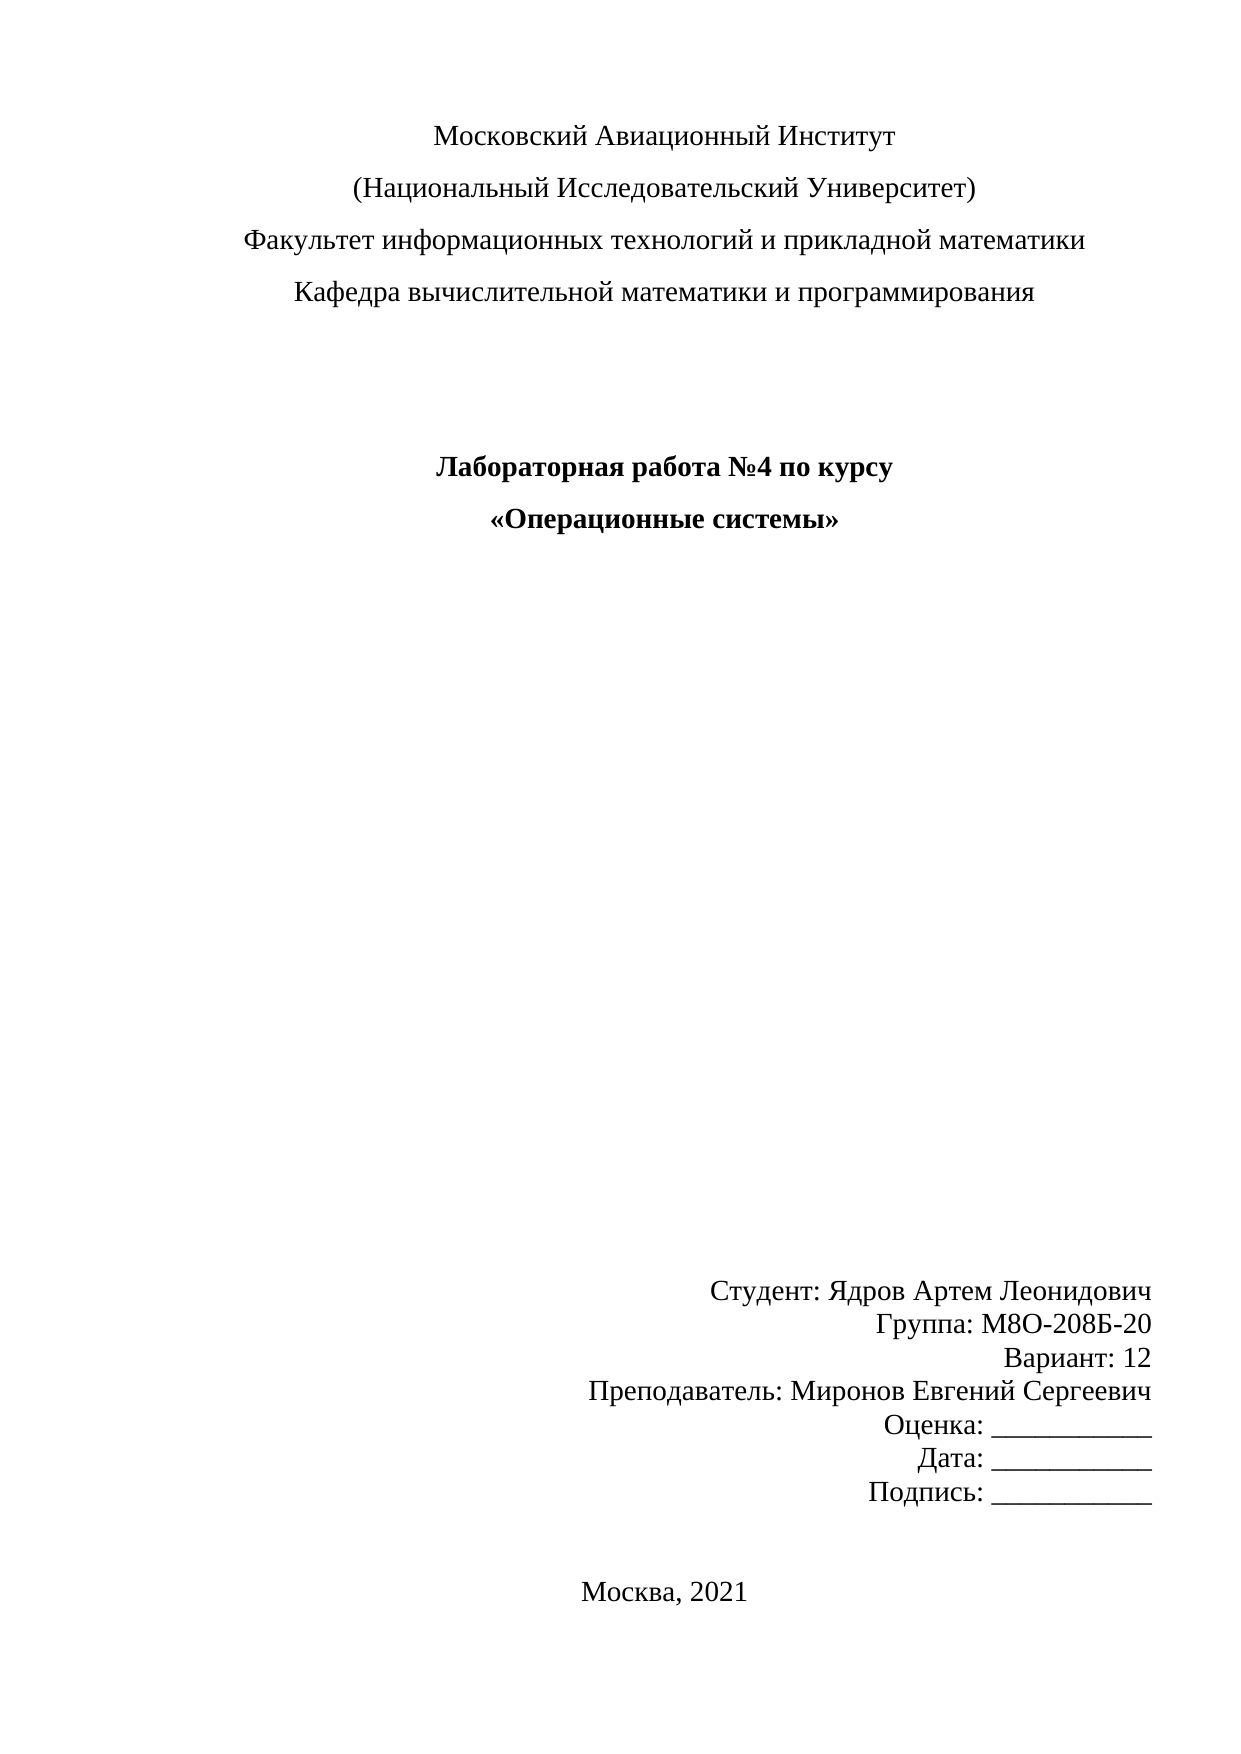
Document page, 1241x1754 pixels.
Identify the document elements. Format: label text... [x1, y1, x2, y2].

text Оценка: ___________ [177, 1407, 1152, 1440]
text Студент: Ядров Артем Леонидович [177, 1273, 1152, 1306]
text Москва, 2021 [177, 1574, 1152, 1608]
text Подпись: ___________ [177, 1474, 1152, 1507]
text Вариант: 12 [767, 1340, 1152, 1373]
text (Национальный Исследовательский Университет) [177, 170, 1152, 203]
text Московский Авиационный Институт [177, 118, 1152, 152]
text Преподаватель: Миронов Евгений Сергеевич [177, 1373, 1152, 1407]
text «Операционные системы» [177, 501, 1152, 535]
text Кафедра вычислительной математики и программирования [177, 274, 1152, 307]
text Факультет информационных технологий и прикладной математики [177, 222, 1152, 255]
text Лабораторная работа №4 по курсу [177, 449, 1152, 483]
text Дата: ___________ [177, 1440, 1152, 1474]
text Группа: М8О-208Б-20 [767, 1306, 1152, 1340]
